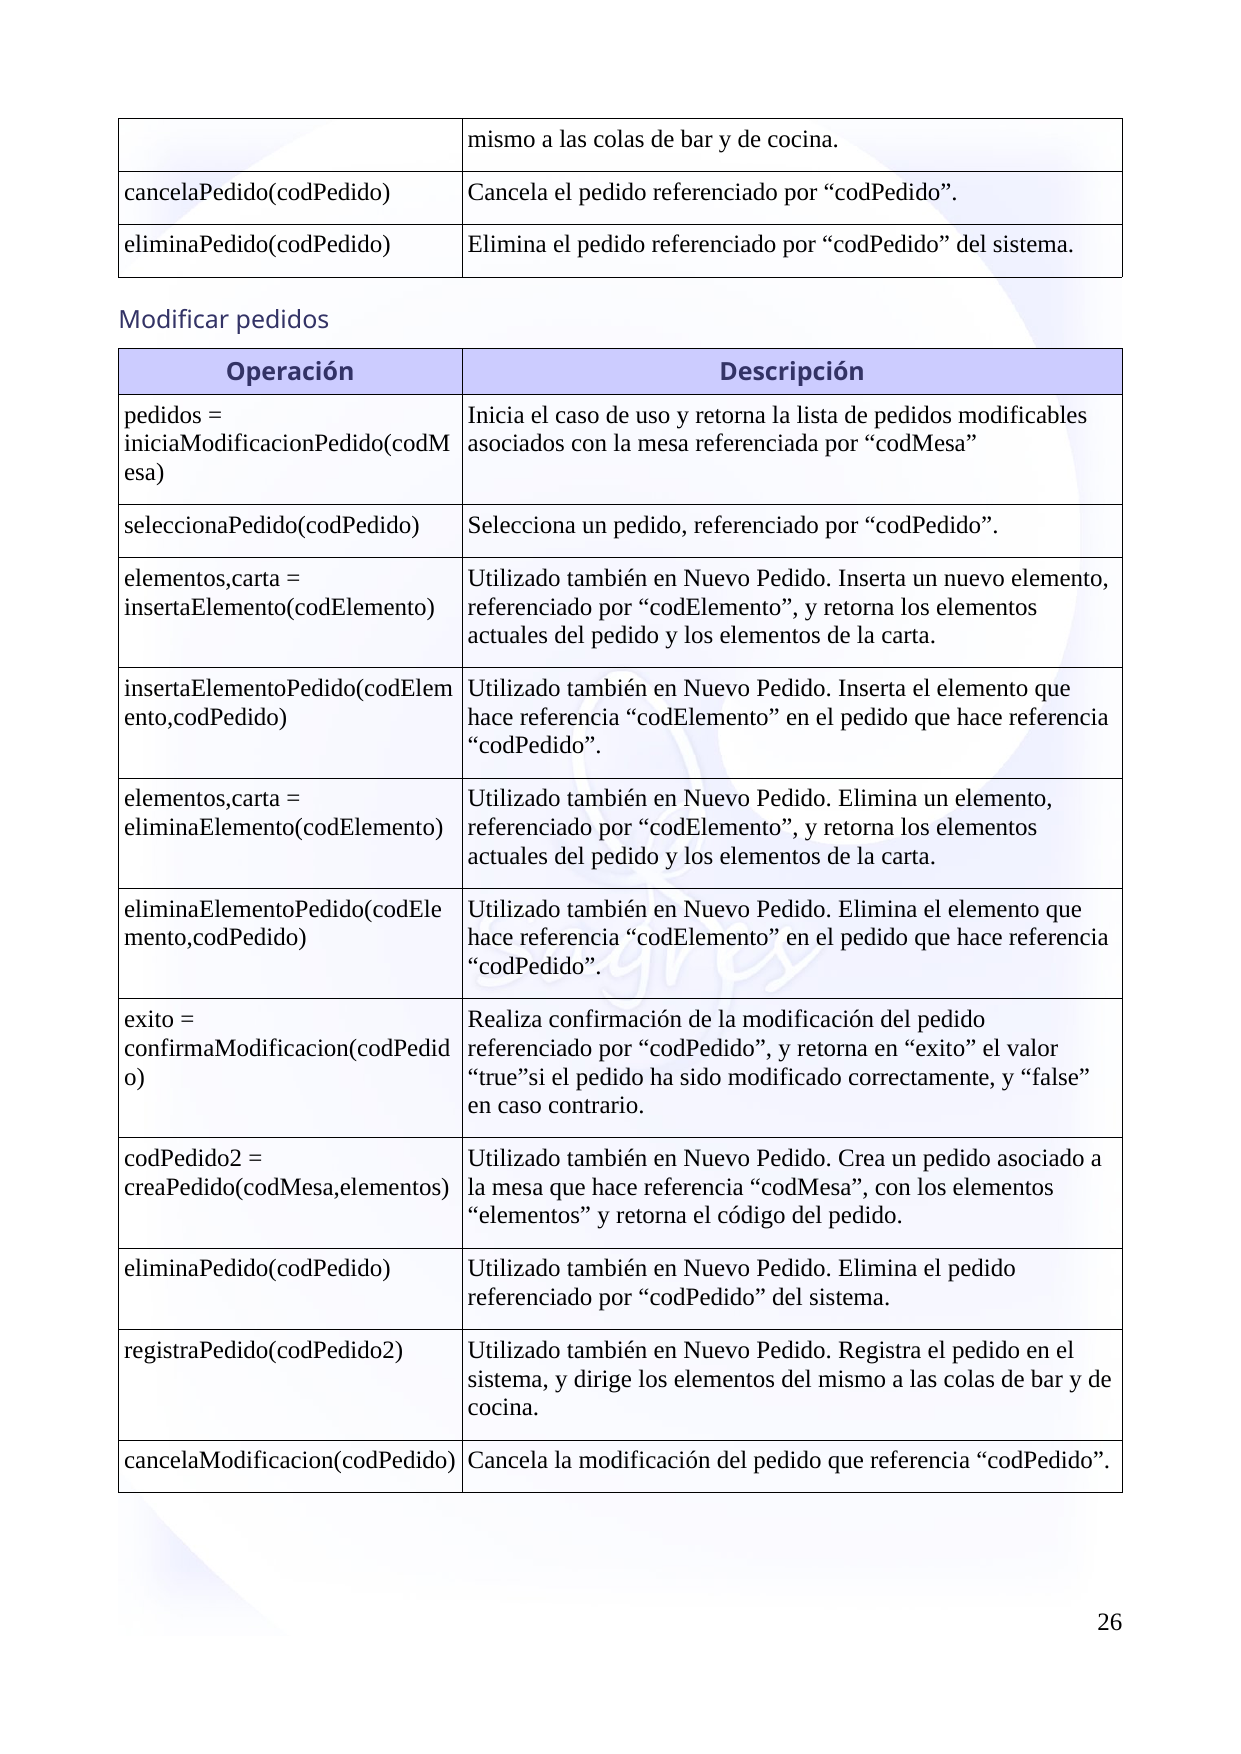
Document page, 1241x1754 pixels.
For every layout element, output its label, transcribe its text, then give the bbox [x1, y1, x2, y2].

table_cell Utilizado también en Nuevo Pedido. Elimina un elemento, referenciado por “codElemento”, y retorna los elementos actuales del pedido y los elementos de la carta. [463, 779, 1122, 888]
table_cell exito = confirmaModificacion(codPedido) [119, 999, 462, 1137]
table_cell Realiza confirmación de la modificación del pedido referenciado por “codPedido”, y retorna en “exito” el valor “true”si el pedido ha sido modificado correctamente, y “false” en caso contrario. [463, 999, 1122, 1137]
table_cell Selecciona un pedido, referenciado por “codPedido”. [463, 505, 1122, 557]
picture [118, 1493, 1122, 1636]
table_header Descripción [463, 349, 1122, 394]
table_cell mismo a las colas de bar y de cocina. [463, 119, 1122, 171]
table_cell Utilizado también en Nuevo Pedido. Inserta un nuevo elemento, referenciado por “codElemento”, y retorna los elementos actuales del pedido y los elementos de la carta. [463, 558, 1122, 667]
table_cell Utilizado también en Nuevo Pedido. Registra el pedido en el sistema, y dirige los elementos del mismo a las colas de bar y de cocina. [463, 1330, 1122, 1439]
table_cell Utilizado también en Nuevo Pedido. Crea un pedido asociado a la mesa que hace referencia “codMesa”, con los elementos “elementos” y retorna el código del pedido. [463, 1138, 1122, 1248]
table_cell cancelaModificacion(codPedido) [119, 1441, 462, 1492]
table_cell Utilizado también en Nuevo Pedido. Inserta el elemento que hace referencia “codElemento” en el pedido que hace referencia “codPedido”. [463, 668, 1122, 778]
picture [118, 336, 1122, 348]
table_cell Cancela la modificación del pedido que referencia “codPedido”. [463, 1441, 1122, 1492]
table_cell Elimina el pedido referenciado por “codPedido” del sistema. [463, 225, 1122, 277]
table_cell Inicia el caso de uso y retorna la lista de pedidos modificables asociados con la mesa referenciada por “codMesa” [463, 395, 1122, 504]
table_cell eliminaElementoPedido(codElemento,codPedido) [119, 889, 462, 998]
table_cell elementos,carta = eliminaElemento(codElemento) [119, 779, 462, 888]
table_cell codPedido2 = creaPedido(codMesa,elementos) [119, 1138, 462, 1248]
subtitle Modificar pedidos [118, 302, 1122, 336]
table_cell [119, 119, 462, 171]
table_header Operación [119, 349, 462, 394]
table_cell insertaElementoPedido(codElemento,codPedido) [119, 668, 462, 778]
table_cell elementos,carta = insertaElemento(codElemento) [119, 558, 462, 667]
table_cell Cancela el pedido referenciado por “codPedido”. [463, 172, 1122, 224]
table_cell registraPedido(codPedido2) [119, 1330, 462, 1439]
picture [118, 278, 1122, 302]
table_cell pedidos = iniciaModificacionPedido(codMesa) [119, 395, 462, 504]
table_cell seleccionaPedido(codPedido) [119, 505, 462, 557]
table_cell Utilizado también en Nuevo Pedido. Elimina el elemento que hace referencia “codElemento” en el pedido que hace referencia “codPedido”. [463, 889, 1122, 998]
table_cell Utilizado también en Nuevo Pedido. Elimina el pedido referenciado por “codPedido” del sistema. [463, 1249, 1122, 1329]
table_cell eliminaPedido(codPedido) [119, 225, 462, 277]
table_cell cancelaPedido(codPedido) [119, 172, 462, 224]
table_cell eliminaPedido(codPedido) [119, 1249, 462, 1329]
